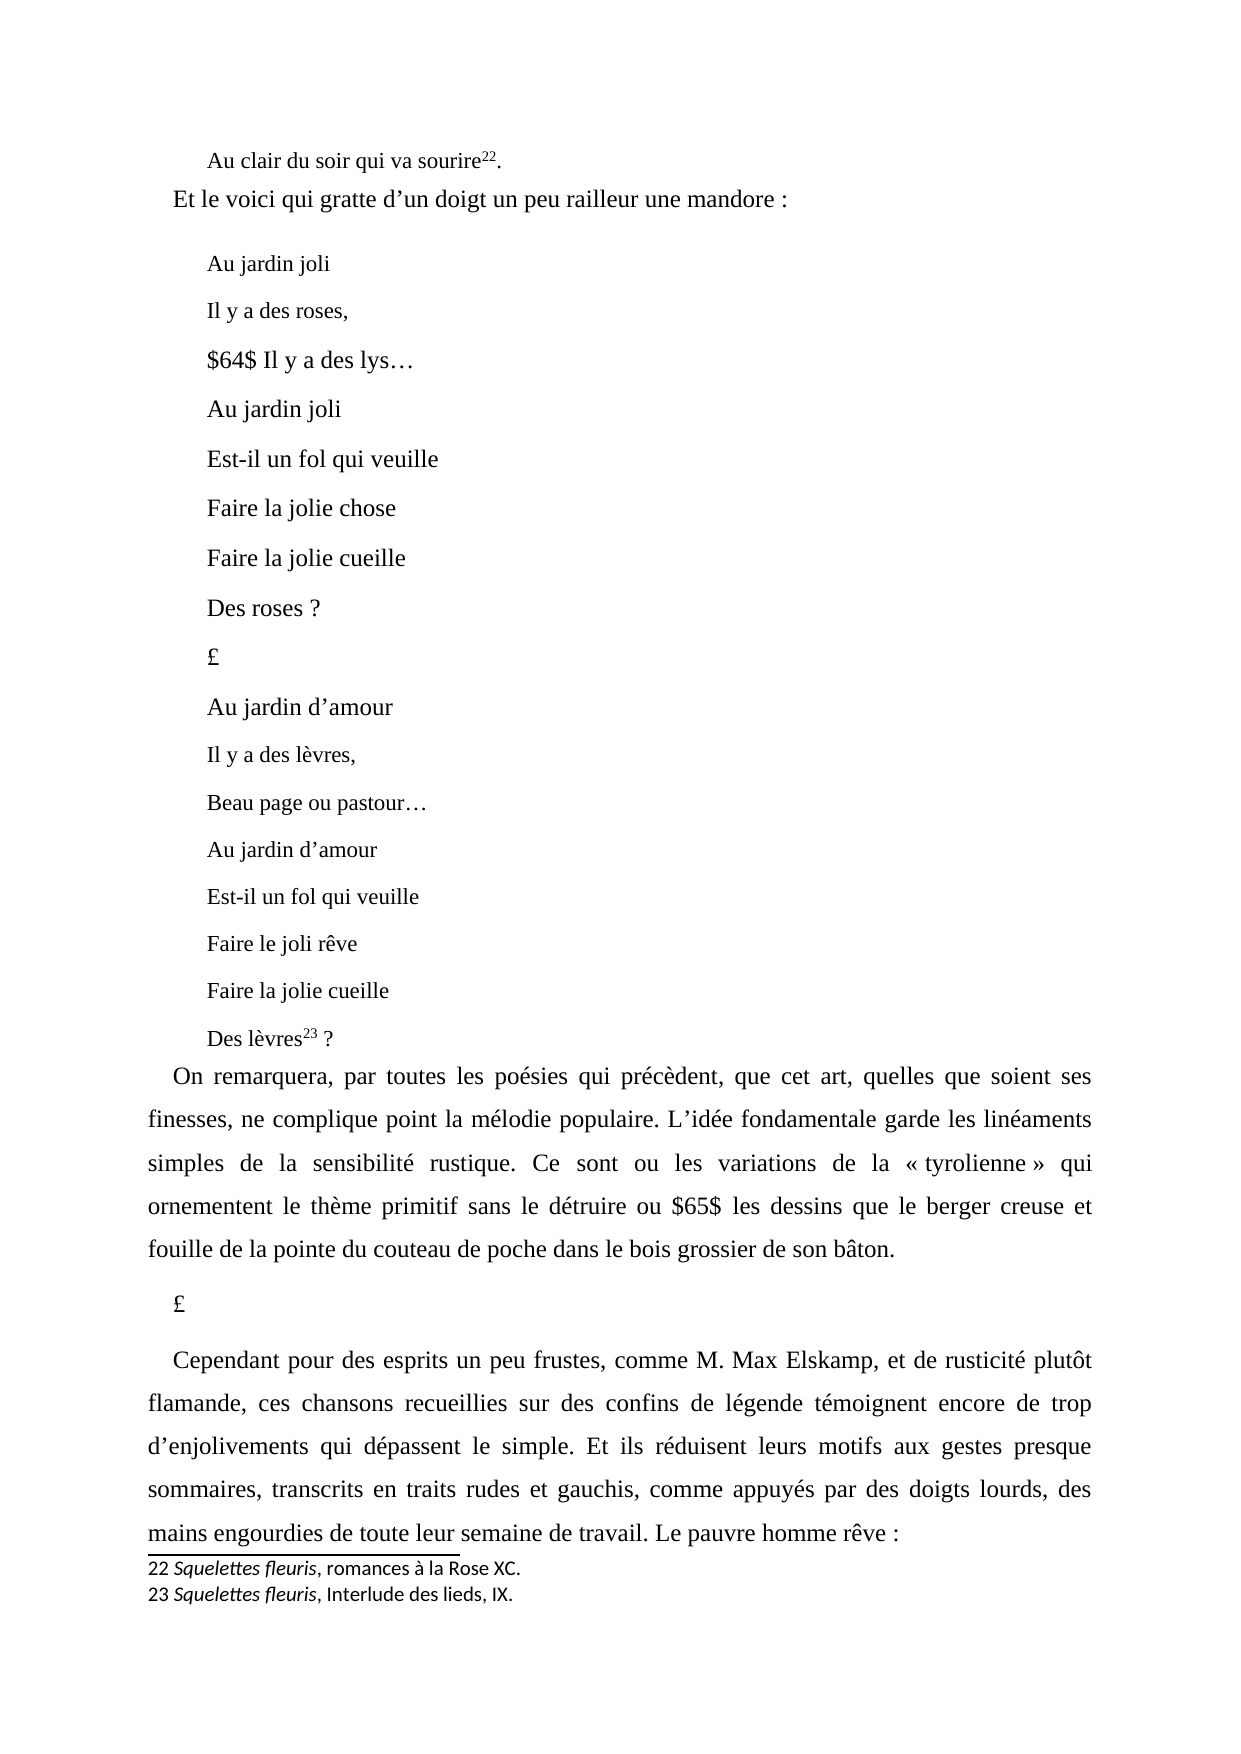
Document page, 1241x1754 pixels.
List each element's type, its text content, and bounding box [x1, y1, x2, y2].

text £ [207, 642, 1093, 671]
text Au jardin d’amour [207, 692, 1093, 721]
text Faire la jolie cueille [207, 977, 1093, 1004]
text Au clair du soir qui va sourire. [207, 148, 1093, 174]
text Faire le joli rêve [207, 930, 1093, 957]
text Squelettes fleuris, Interlude des lieds, IX. [148, 1581, 1093, 1606]
text Faire la jolie cueille [207, 543, 1093, 572]
text Squelettes fleuris, romances à la Rose XC. [148, 1556, 1093, 1581]
text $64$ Il y a des lys… [207, 345, 1093, 373]
text Beau page ou pastour… [207, 789, 1093, 815]
text Des roses ? [207, 593, 1093, 621]
text Cependant pour des esprits un peu frustes, comme M. Max Elskamp, et de rusticité plutôt flamande, ces chansons recueillies sur des confins de légende témoignent encore de trop d’enjolivements qui dépassent le simple. Et ils réduisent leurs motifs aux gestes presque sommaires, transcrits en traits rudes et gauchis, comme appuyés par des doigts lourds, des mains engourdies de toute leur semaine de travail. Le pauvre homme rêve : [148, 1345, 1093, 1546]
text Faire la jolie chose [207, 493, 1093, 522]
text Au jardin d’amour [207, 836, 1093, 862]
text Est-il un fol qui veuille [207, 444, 1093, 473]
text Au jardin joli [207, 250, 1093, 277]
text Est-il un fol qui veuille [207, 883, 1093, 909]
text Des lèvres ? [207, 1024, 1093, 1051]
text £ [148, 1289, 1093, 1318]
text Il y a des roses, [207, 298, 1093, 324]
text Il y a des lèvres, [207, 741, 1093, 768]
text Et le voici qui gratte d’un doigt un peu railleur une mandore : [148, 184, 1093, 213]
text On remarquera, par toutes les poésies qui précèdent, que cet art, quelles que soient ses finesses, ne complique point la mélodie populaire. L’idée fondamentale garde les linéaments simples de la sensibilité rustique. Ce sont ou les variations de la « tyrolienne » qui ornementent le thème primitif sans le détruire ou $65$ les dessins que le berger creuse et fouille de la pointe du couteau de poche dans le bois grossier de son bâton. [148, 1061, 1093, 1263]
text Au jardin joli [207, 394, 1093, 423]
